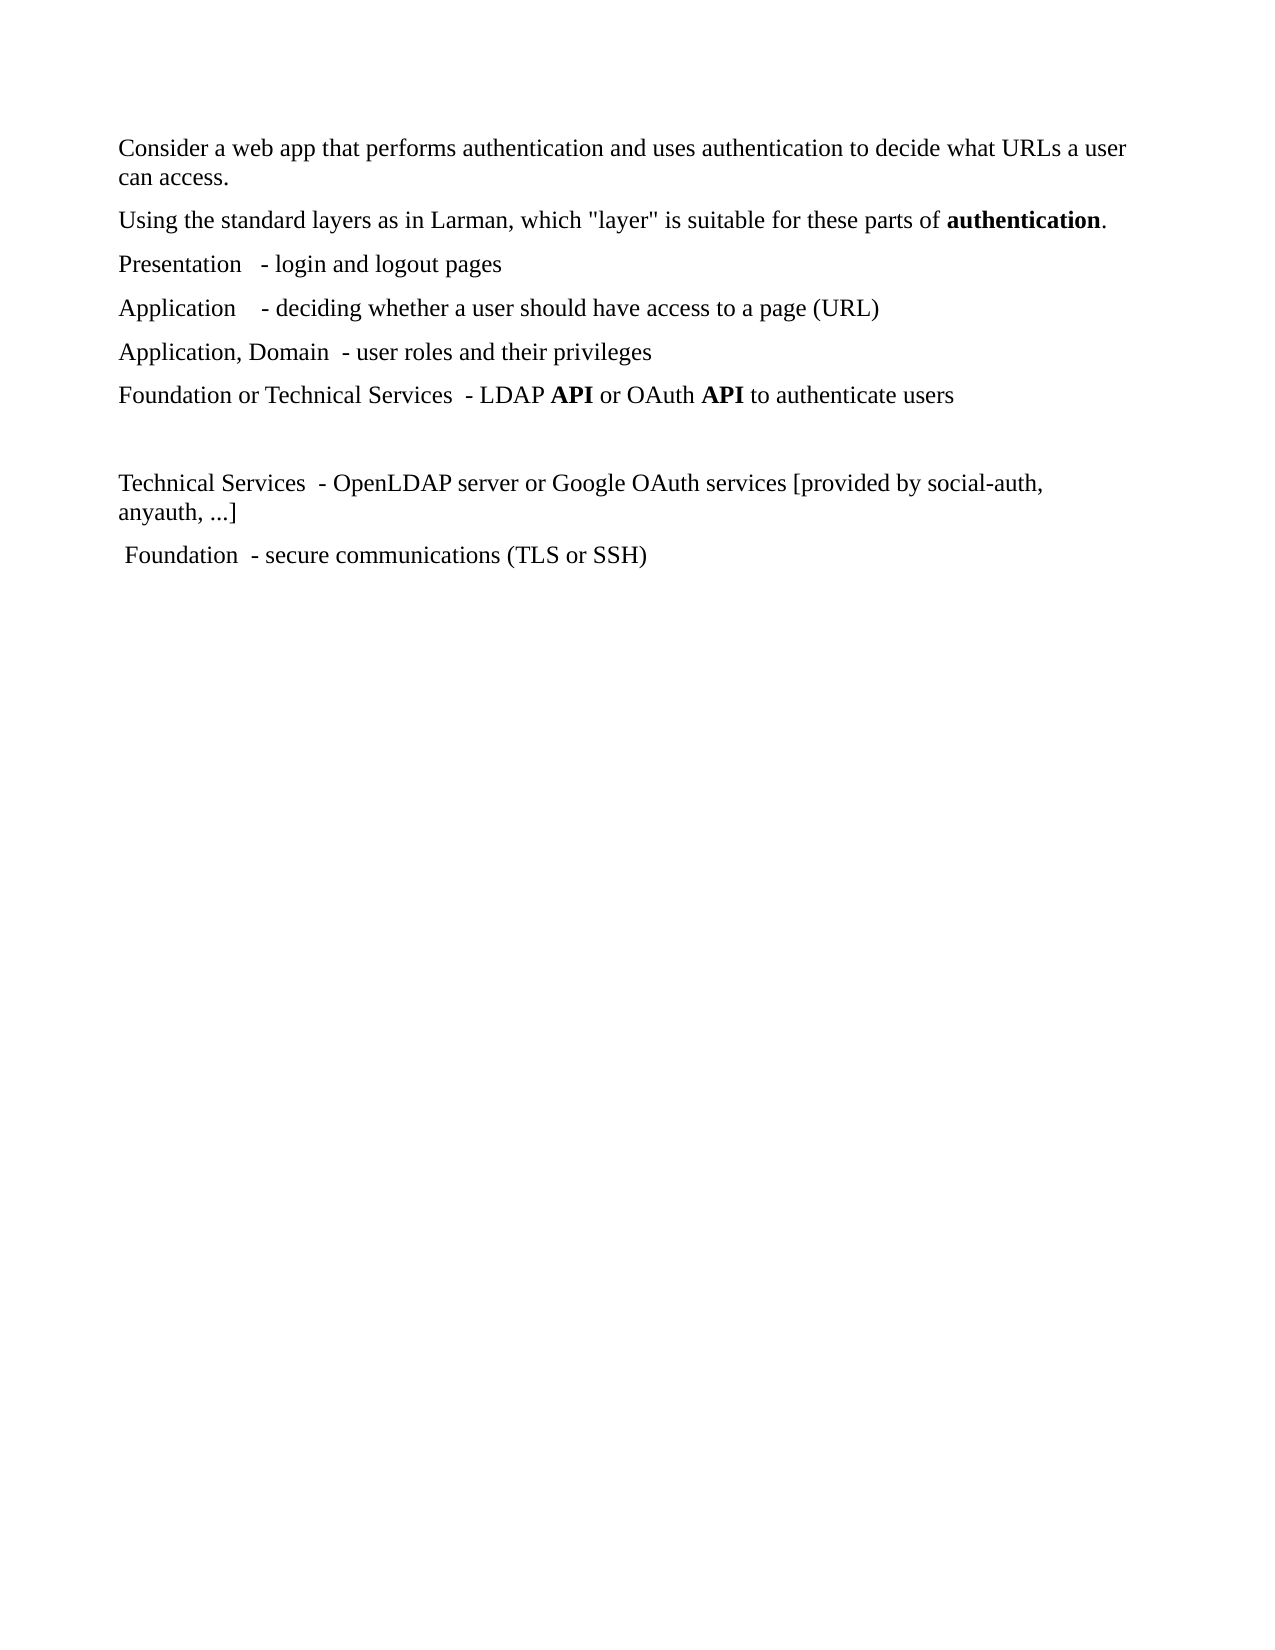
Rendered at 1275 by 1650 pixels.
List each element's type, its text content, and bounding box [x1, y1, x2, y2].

text Technical Services - OpenLDAP server or Google OAuth services [provided by social-auth, anyauth, ...] [118, 468, 1157, 526]
text Presentation - login and logout pages [118, 249, 1157, 278]
text Consider a web app that performs authentication and uses authentication to decide what URLs a user can access. [118, 133, 1157, 191]
text Application, Domain - user roles and their privileges [118, 337, 1157, 366]
text Foundation - secure communications (TLS or SSH) [118, 541, 1157, 569]
text Foundation or Technical Services - LDAP API or OAuth API to authenticate users [118, 381, 1157, 409]
text Using the standard layers as in Larman, which "layer" is suitable for these parts of authentication. [118, 206, 1157, 234]
text Application - deciding whether a user should have access to a page (URL) [118, 293, 1157, 322]
